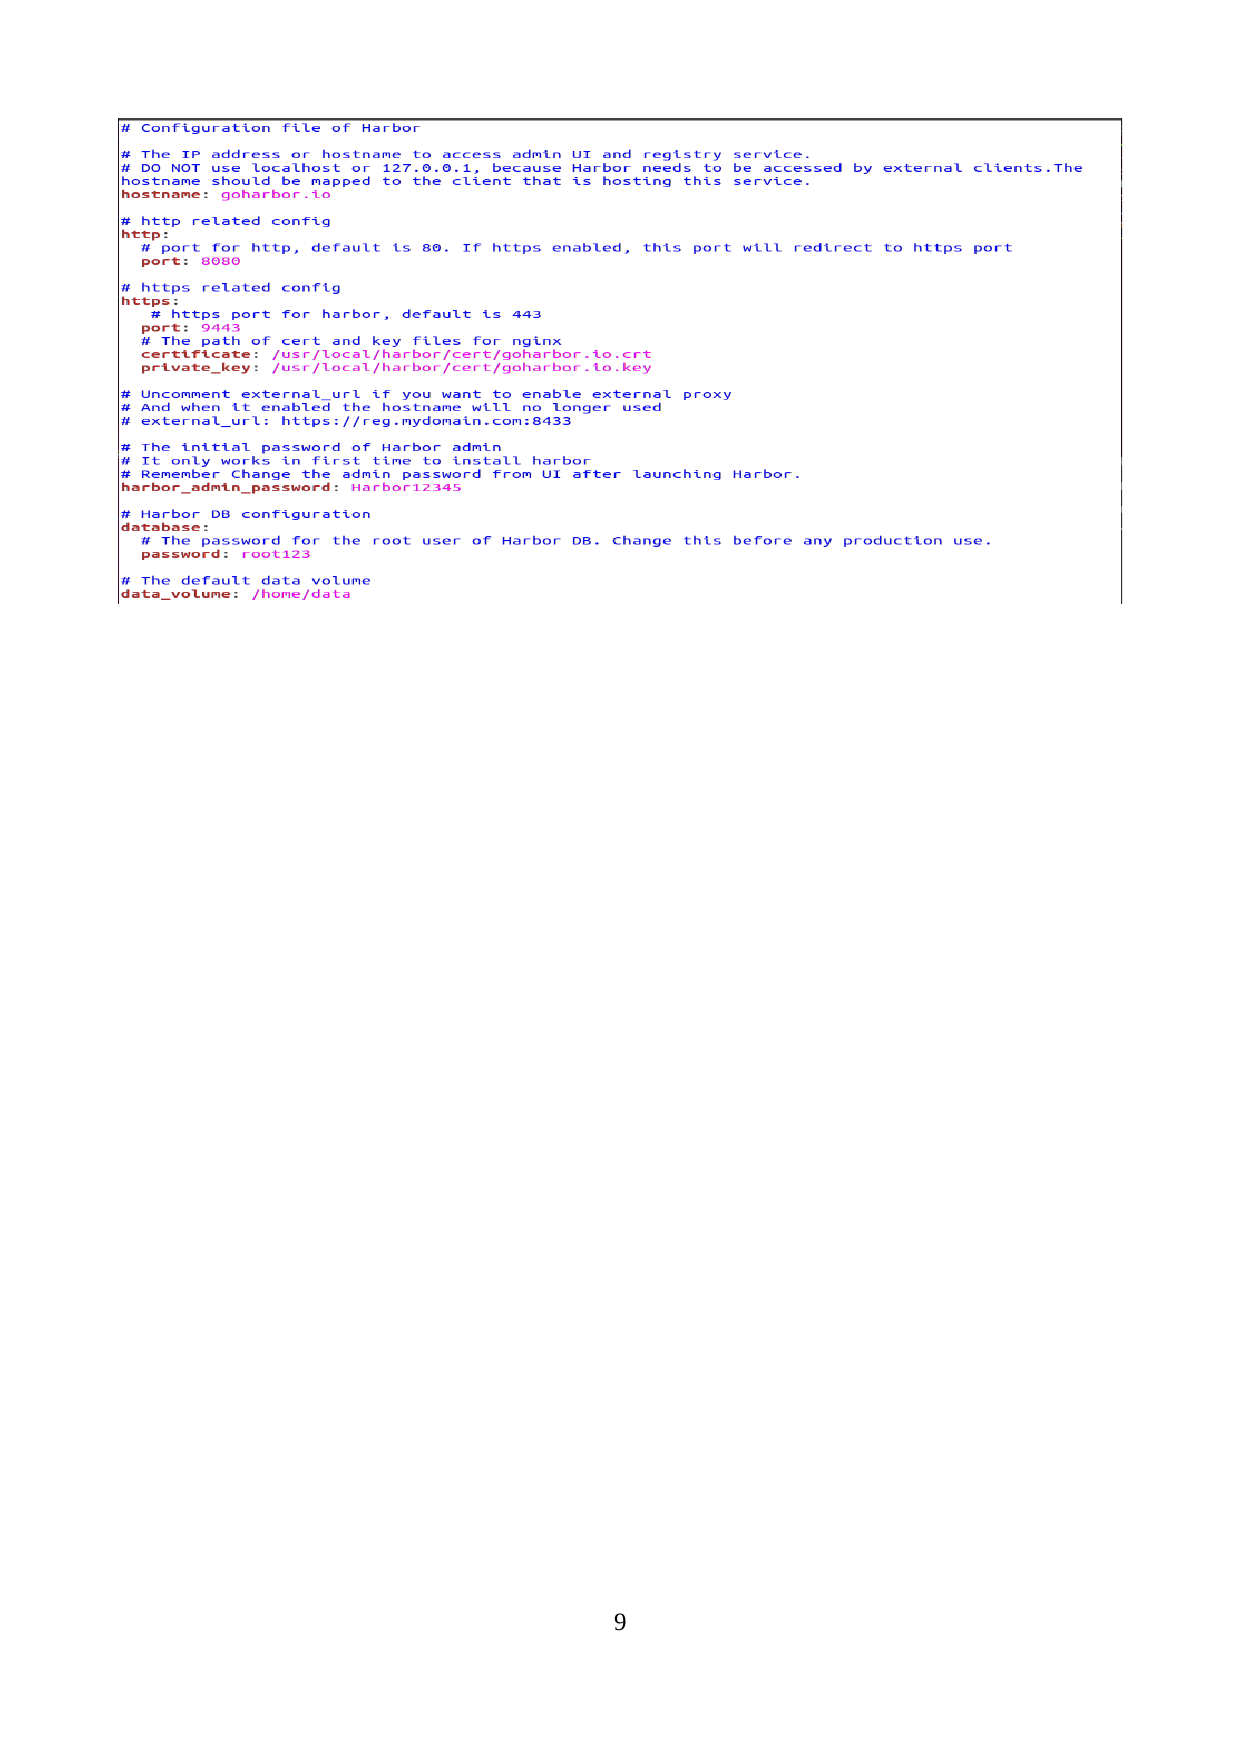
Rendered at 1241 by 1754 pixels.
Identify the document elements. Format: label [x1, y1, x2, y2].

picture [118, 118, 1123, 604]
